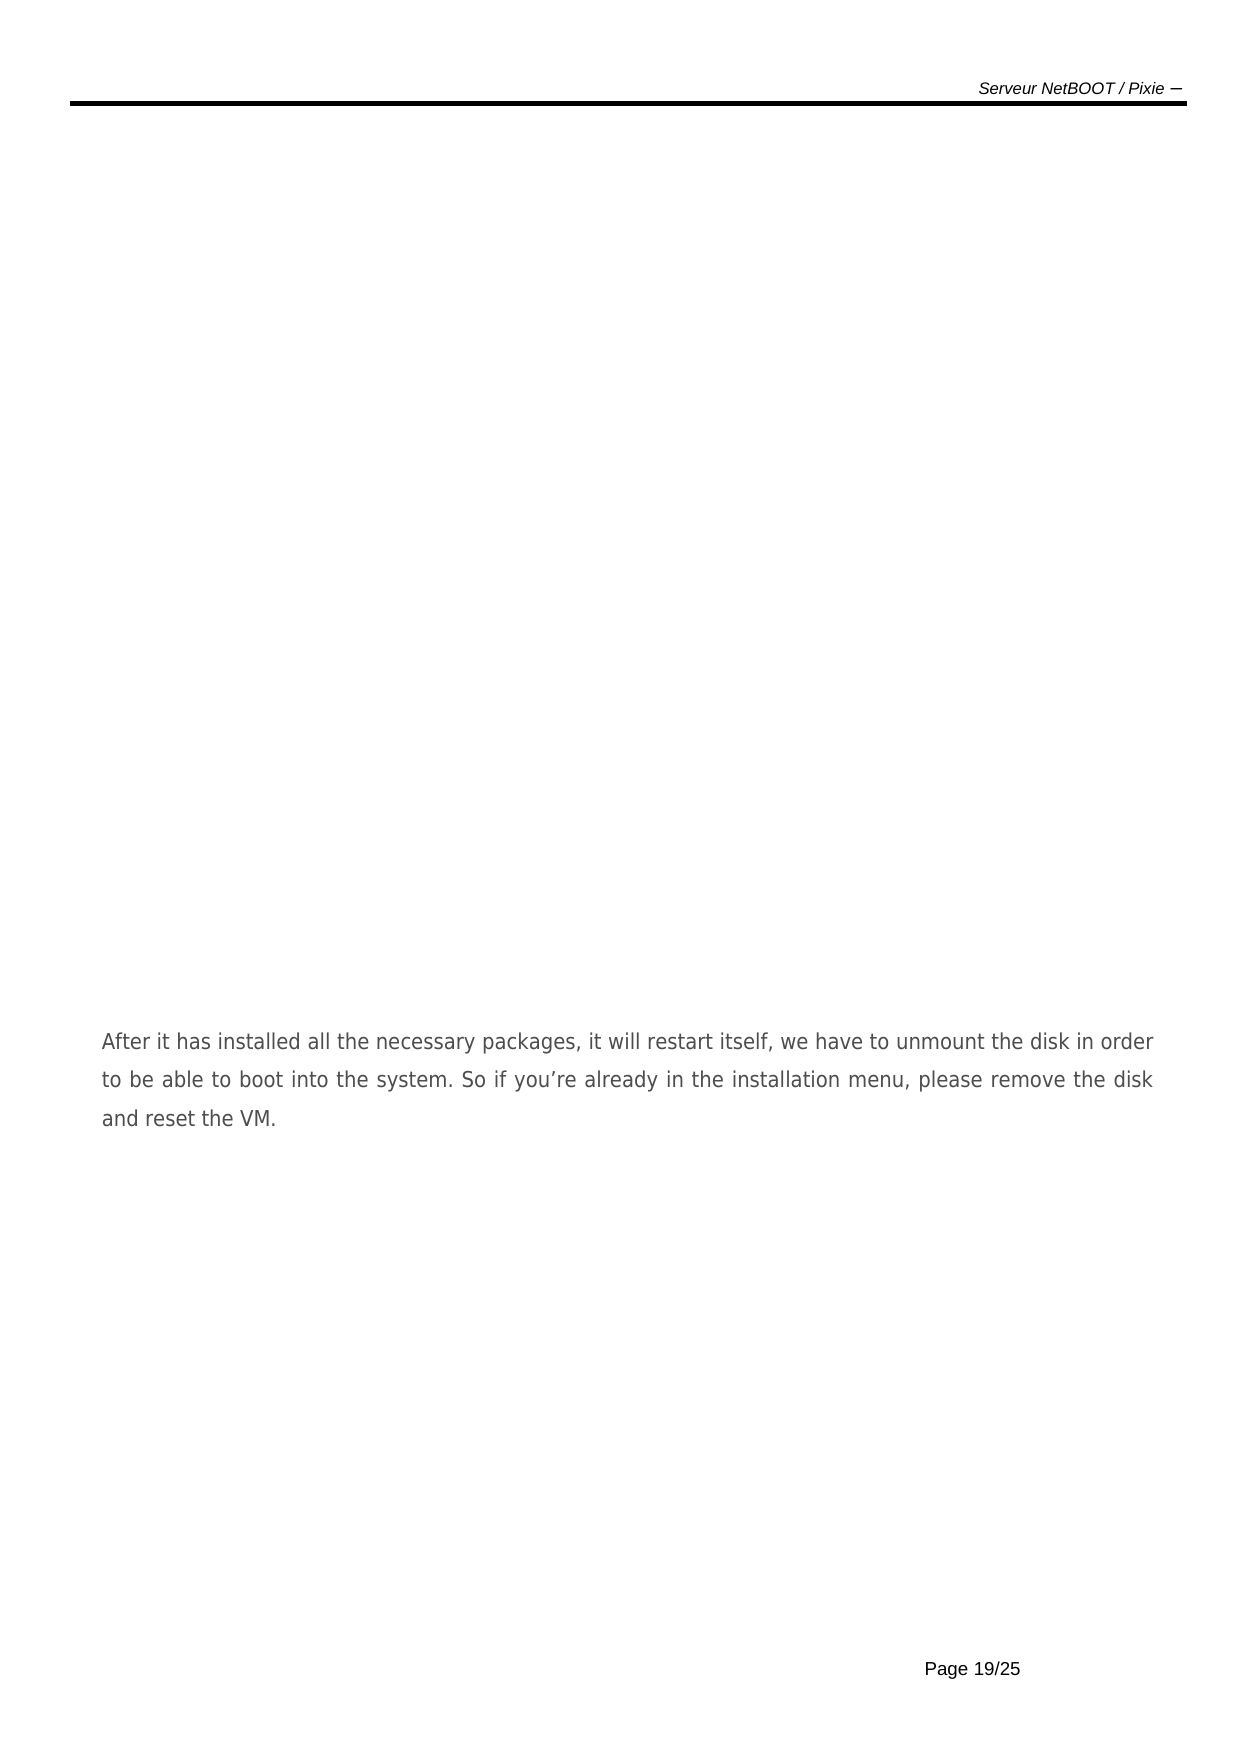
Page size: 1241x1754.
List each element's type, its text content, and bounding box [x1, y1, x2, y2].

text After it has installed all the necessary packages, it will restart itself, we have to unmount the disk in order to be able to boot into the system. So if you’re already in the installation menu, please remove the disk and reset the VM. [102, 1029, 1156, 1131]
